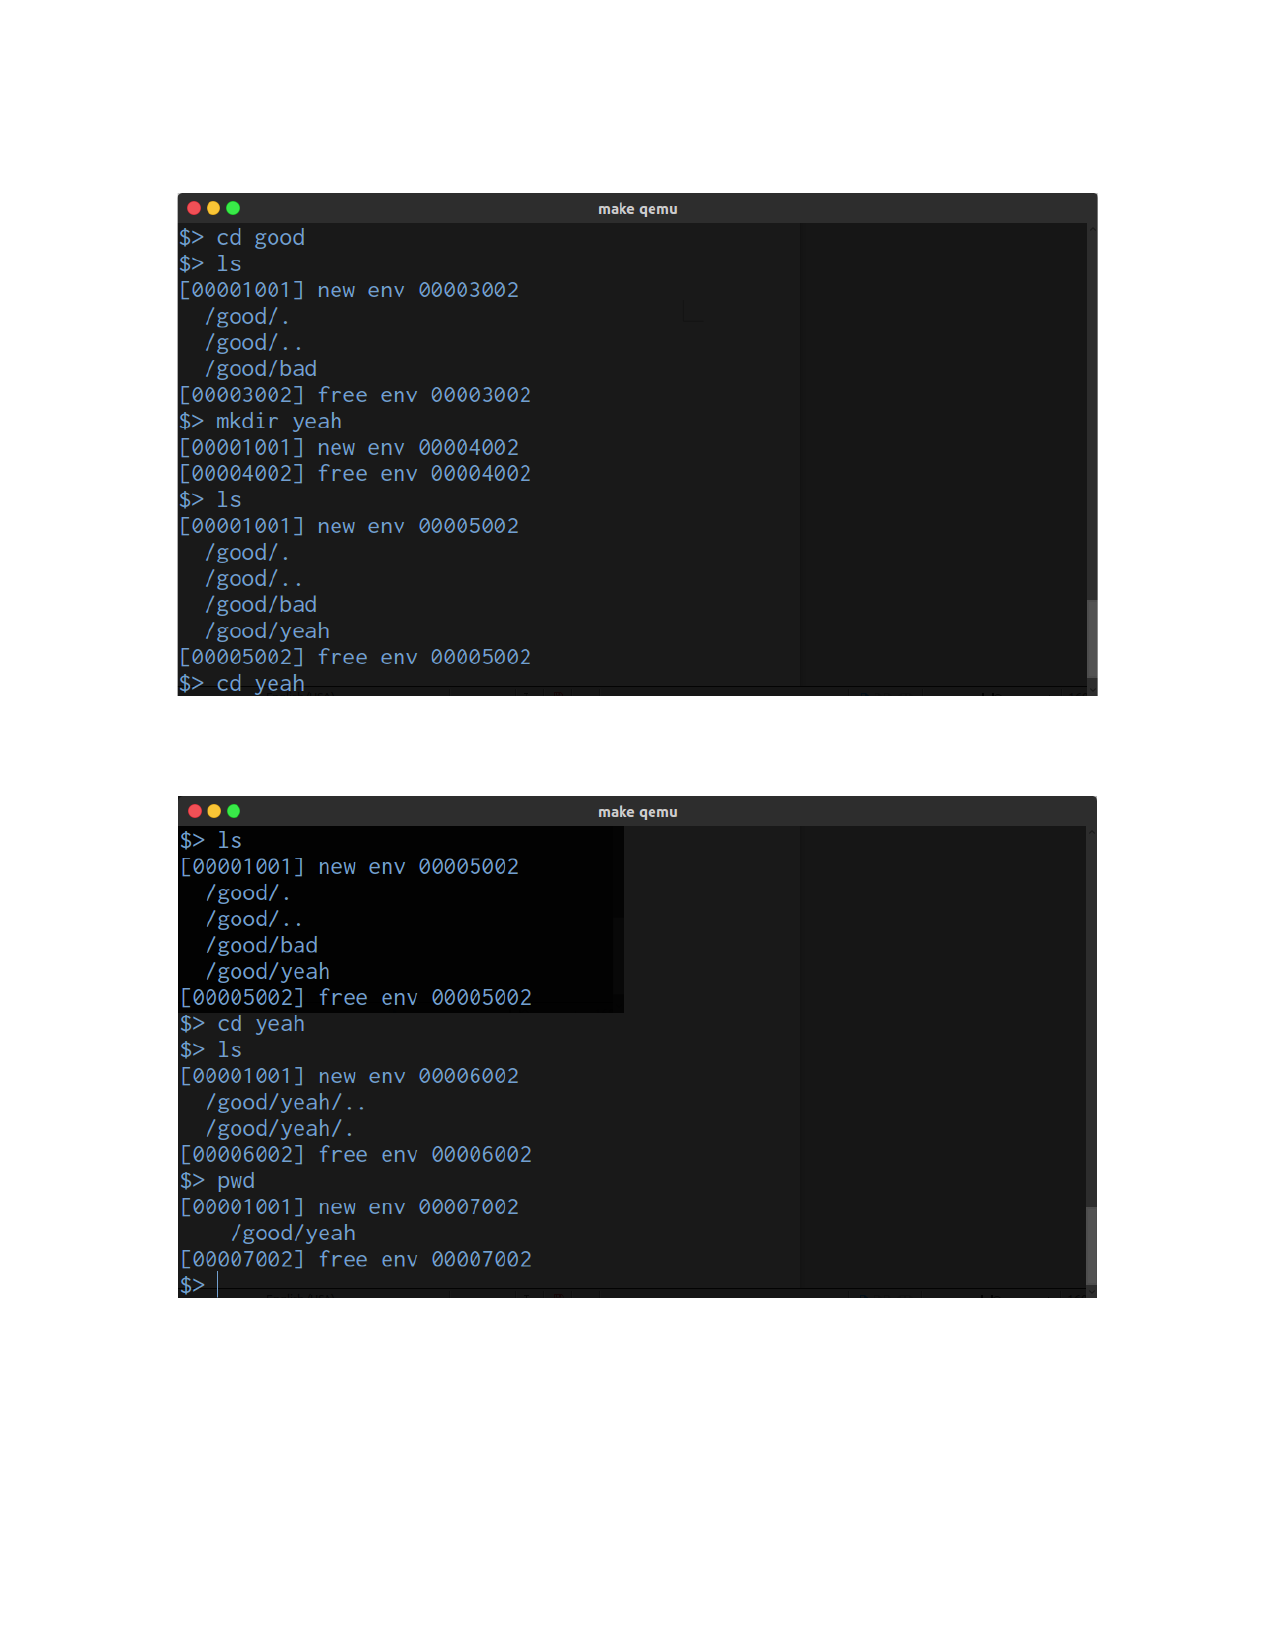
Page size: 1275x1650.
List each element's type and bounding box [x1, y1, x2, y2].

picture [177, 193, 1098, 696]
picture [178, 796, 1097, 1298]
